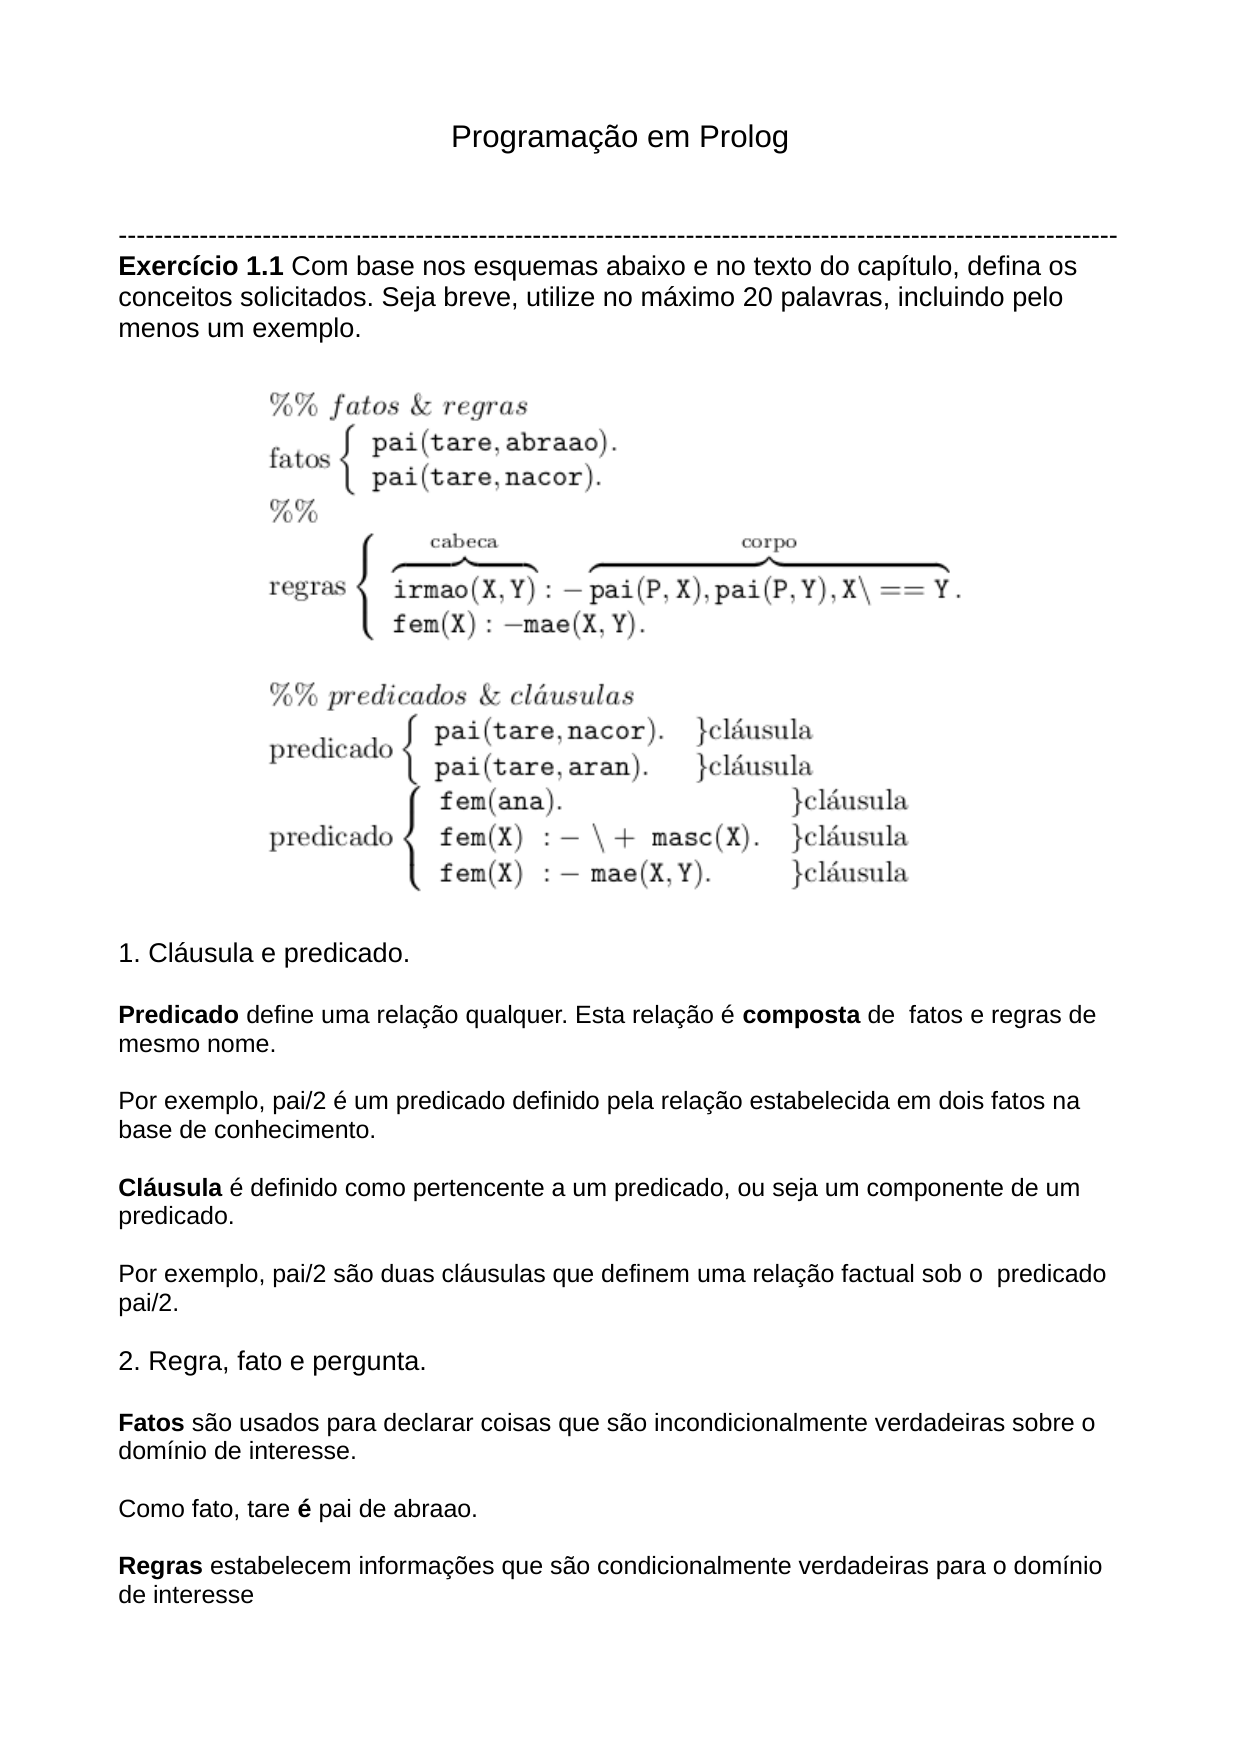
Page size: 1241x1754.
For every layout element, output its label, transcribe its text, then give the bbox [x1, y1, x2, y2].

text Regras estabelecem informações que são condicionalmente verdadeiras para o domínio de interesse [118, 1551, 1122, 1609]
text Programação em Prolog [118, 118, 1122, 154]
text 1. Cláusula e predicado. [118, 937, 1122, 969]
text Exercício 1.1 Com base nos esquemas abaixo e no texto do capítulo, defina os conceitos solicitados. Seja breve, utilize no máximo 20 palavras, incluindo pelo menos um exemplo. [118, 250, 1122, 344]
text Cláusula é definido como pertencente a um predicado, ou seja um componente de um predicado. [118, 1172, 1122, 1230]
text --------------------------------------------------------------------------------------------------------------- [118, 219, 1122, 250]
text 2. Regra, fato e pergunta. [118, 1345, 1122, 1376]
picture [252, 375, 989, 910]
text Predicado define uma relação qualquer. Esta relação é composta de fatos e regras de mesmo nome. [118, 1000, 1122, 1057]
text Por exemplo, pai/2 são duas cláusulas que definem uma relação factual sob o predicado pai/2. [118, 1259, 1122, 1316]
text Fatos são usados para declarar coisas que são incondicionalmente verdadeiras sobre o domínio de interesse. [118, 1407, 1122, 1465]
text Por exemplo, pai/2 é um predicado definido pela relação estabelecida em dois fatos na base de conhecimento. [118, 1086, 1122, 1144]
text Como fato, tare é pai de abraao. [118, 1494, 1122, 1522]
